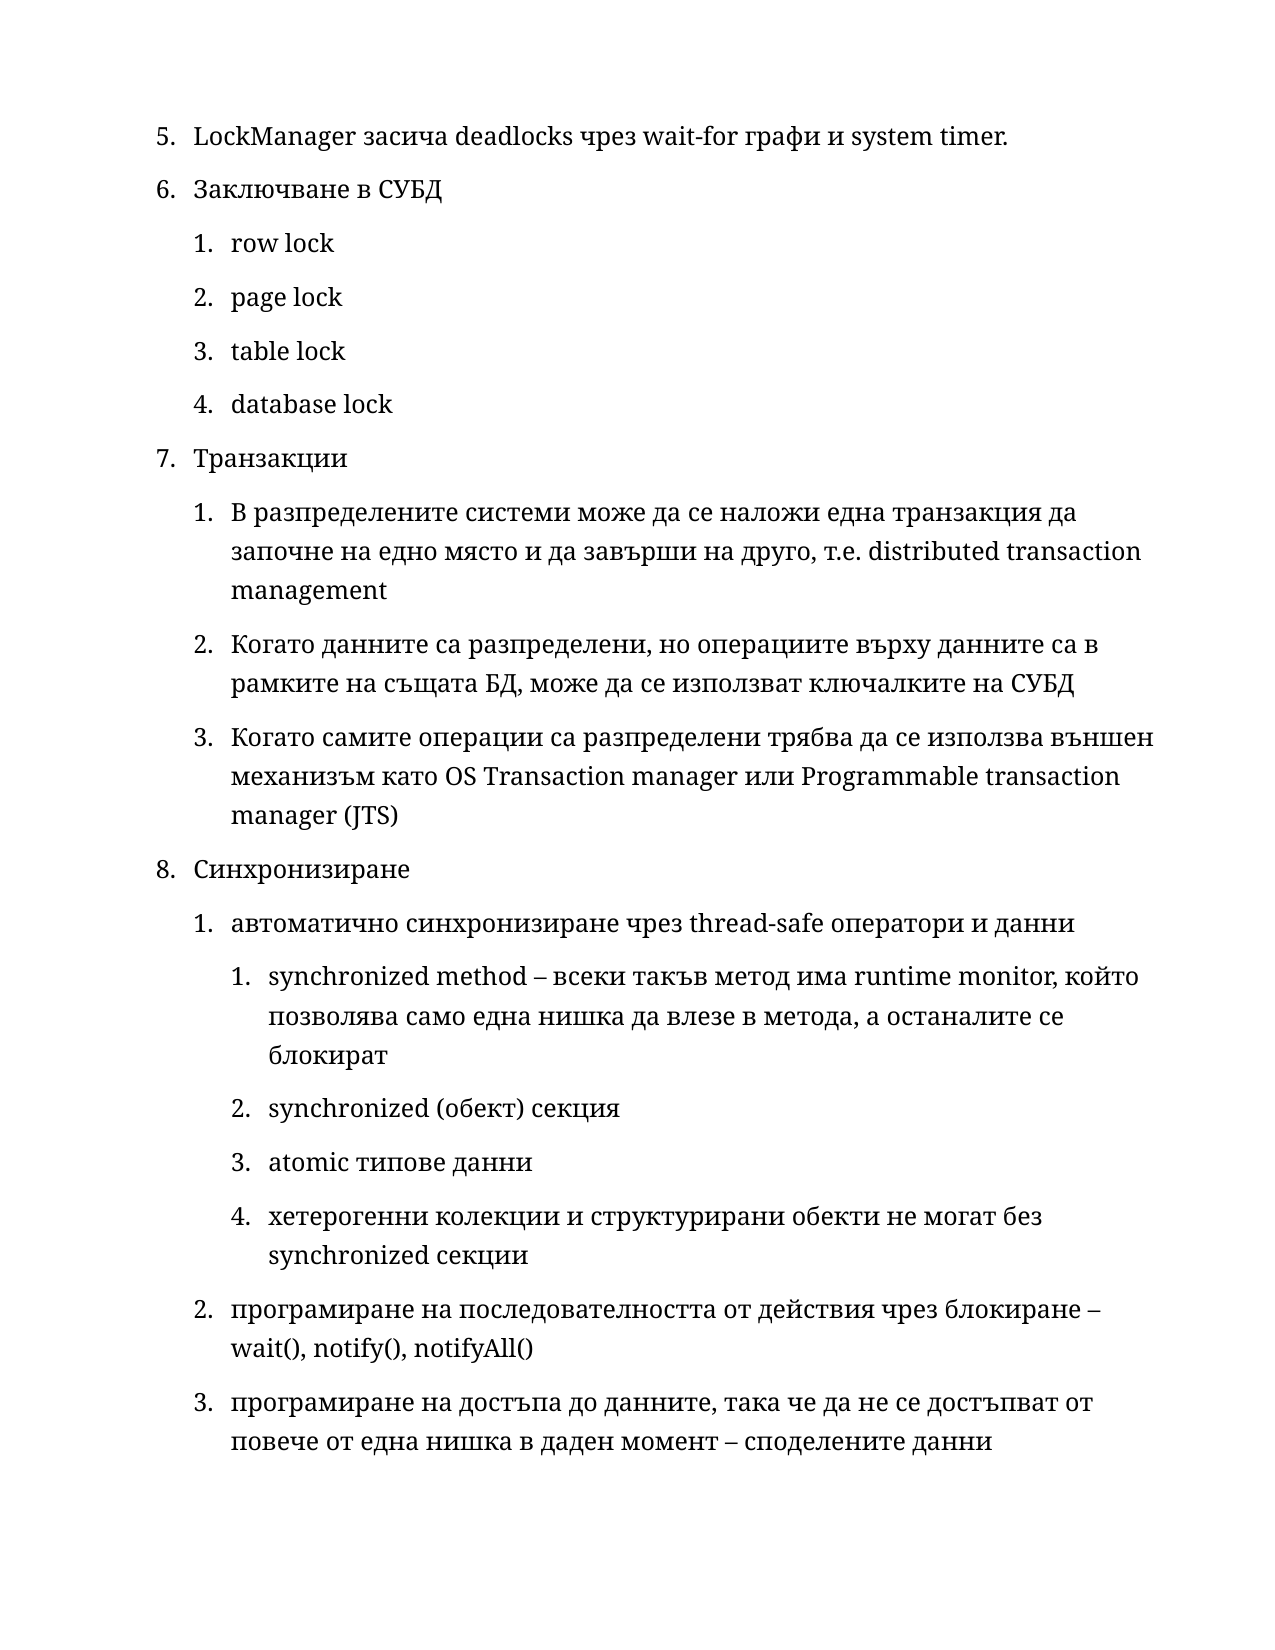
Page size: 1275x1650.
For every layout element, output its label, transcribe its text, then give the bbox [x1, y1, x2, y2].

list Синхронизиране [156, 851, 1157, 886]
list Когато самите операции са разпределени трябва да се използва външен механизъм като OS Transaction manager или Programmable transaction manager (JTS) [193, 719, 1157, 832]
list LockManager засича deadlocks чрез wait-for графи и system timer. [156, 118, 1157, 152]
list synchronized method – всеки такъв метод има runtime monitor, който позволява само една нишка да влезе в метода, а останалите се блокират [231, 959, 1157, 1071]
list хетерогенни колекции и структурирани обекти не могат без synchronized секции [231, 1198, 1157, 1272]
list Заключване в СУБД [156, 172, 1157, 206]
list database lock [193, 387, 1157, 421]
list програмиране на последователността от действия чрез блокиране – wait(), notify(), notifyAll() [193, 1291, 1157, 1365]
list Транзакции [156, 441, 1157, 475]
list row lock [193, 226, 1157, 260]
list програмиране на достъпа до данните, така че да не се достъпват от повече от една нишка в даден момент – споделените данни [193, 1384, 1157, 1458]
list table lock [193, 333, 1157, 367]
list Когато данните са разпределени, но операциите върху данните са в рамките на същата БД, може да се използват ключалките на СУБД [193, 626, 1157, 700]
list автоматично синхронизиране чрез thread-safe оператори и данни [193, 905, 1157, 939]
list page lock [193, 279, 1157, 313]
list synchronized (обект) секция [231, 1091, 1157, 1125]
list В разпределените системи може да се наложи една транзакция да започне на едно място и да завърши на друго, т.е. distributed transaction management [193, 494, 1157, 607]
list atomic типове данни [231, 1145, 1157, 1179]
